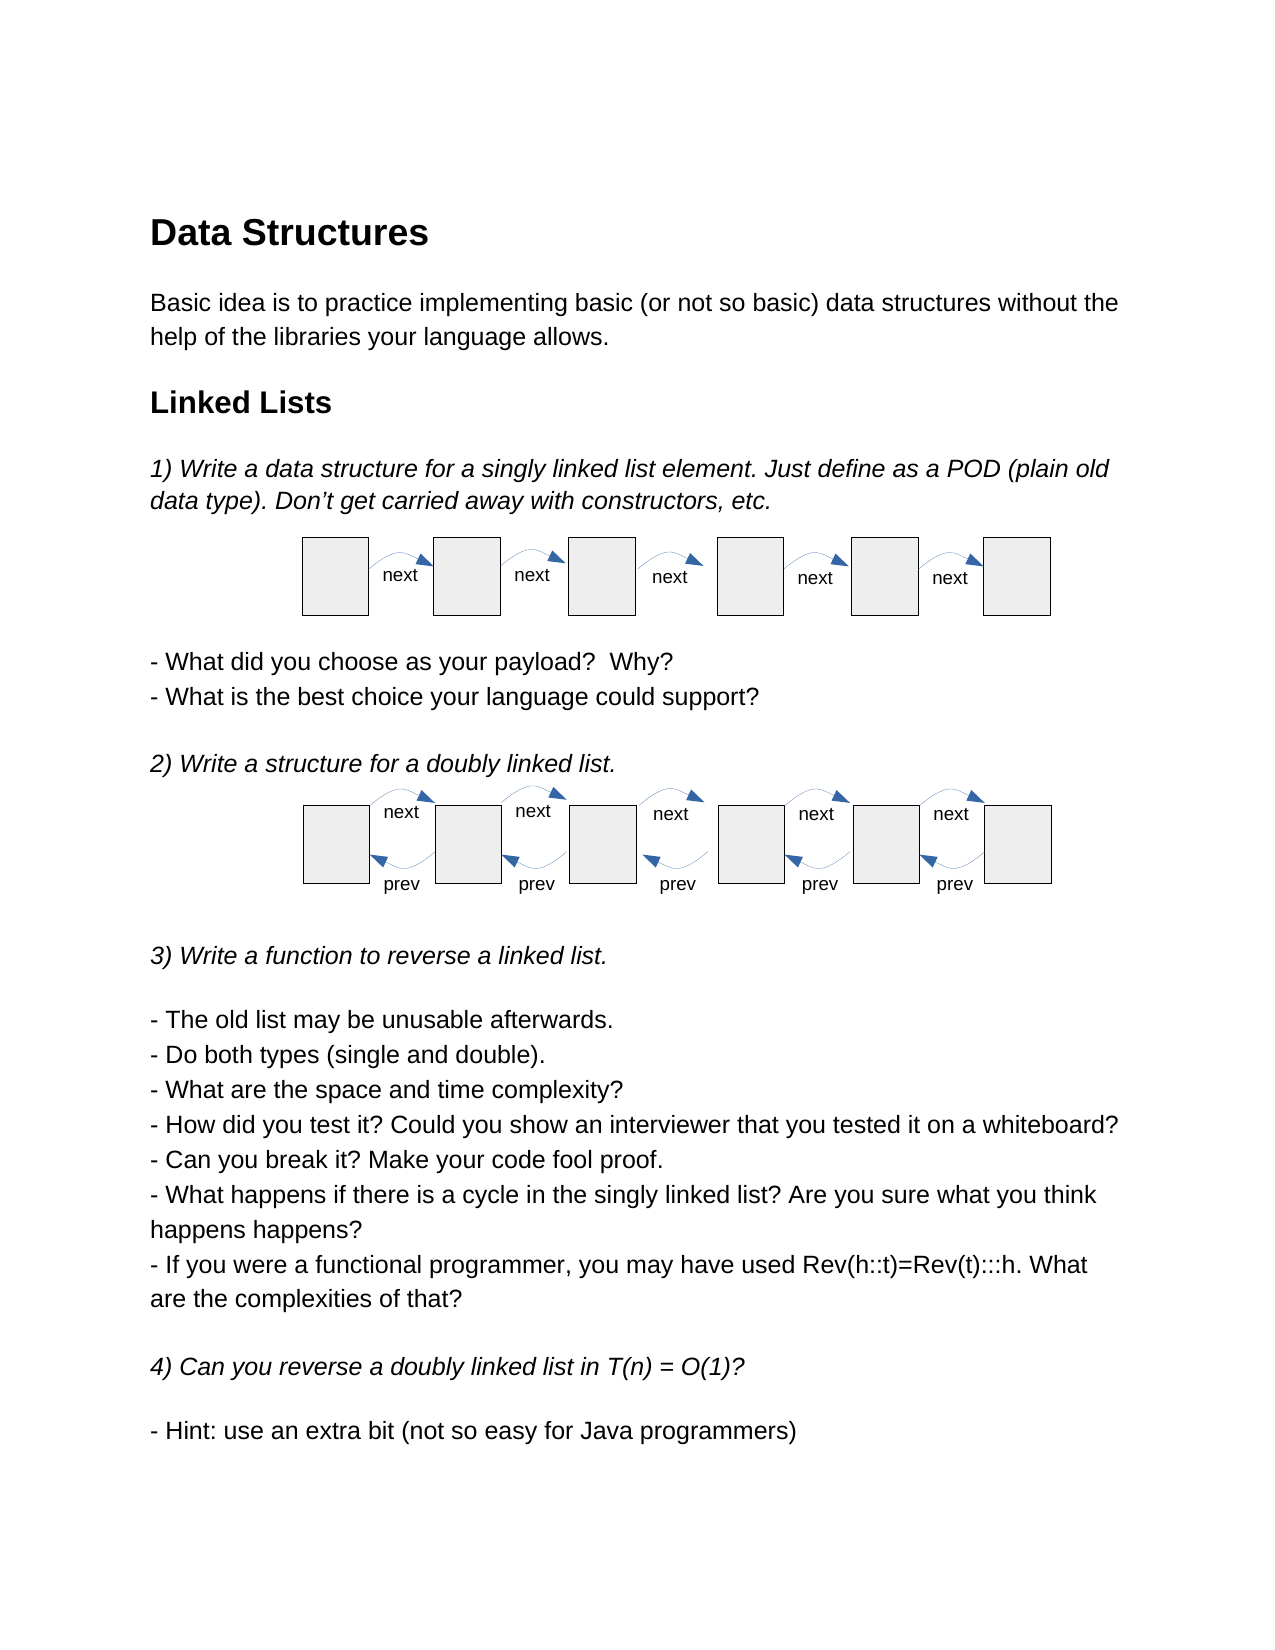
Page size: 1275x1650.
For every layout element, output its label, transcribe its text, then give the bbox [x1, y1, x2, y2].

text - What did you choose as your payload? Why? [150, 648, 1125, 676]
text - Hint: use an extra bit (not so easy for Java programmers) [150, 1416, 1125, 1444]
text Basic idea is to practice implementing basic (or not so basic) data structures without the help of the libraries your language allows. [150, 289, 1125, 351]
text - How did you test it? Could you show an interviewer that you tested it on a whiteboard? [150, 1111, 1125, 1139]
text 4) Can you reverse a doubly linked list in T(n) = O(1)? [150, 1352, 1125, 1380]
subtitle Linked Lists [150, 386, 1125, 420]
text - Do both types (single and double). [150, 1041, 1125, 1069]
text - What is the best choice your language could support? [150, 682, 1125, 710]
text - If you were a functional programmer, you may have used Rev(h::t)=Rev(t):::h. What are the complexities of that? [150, 1250, 1125, 1313]
text 1) Write a data structure for a singly linked list element. Just define as a POD (plain old data type). Don’t get carried away with constructors, etc. [150, 455, 1125, 515]
text - What happens if there is a cycle in the singly linked list? Are you sure what you think happens happens? [150, 1181, 1125, 1243]
text Data Structures [150, 212, 1125, 253]
text - Can you break it? Make your code fool proof. [150, 1146, 1125, 1174]
text - What are the space and time complexity? [150, 1076, 1125, 1104]
text 3) Write a function to reverse a linked list. [150, 942, 1125, 970]
text - The old list may be unusable afterwards. [150, 1006, 1125, 1034]
text 2) Write a structure for a doubly linked list. [150, 749, 1125, 777]
